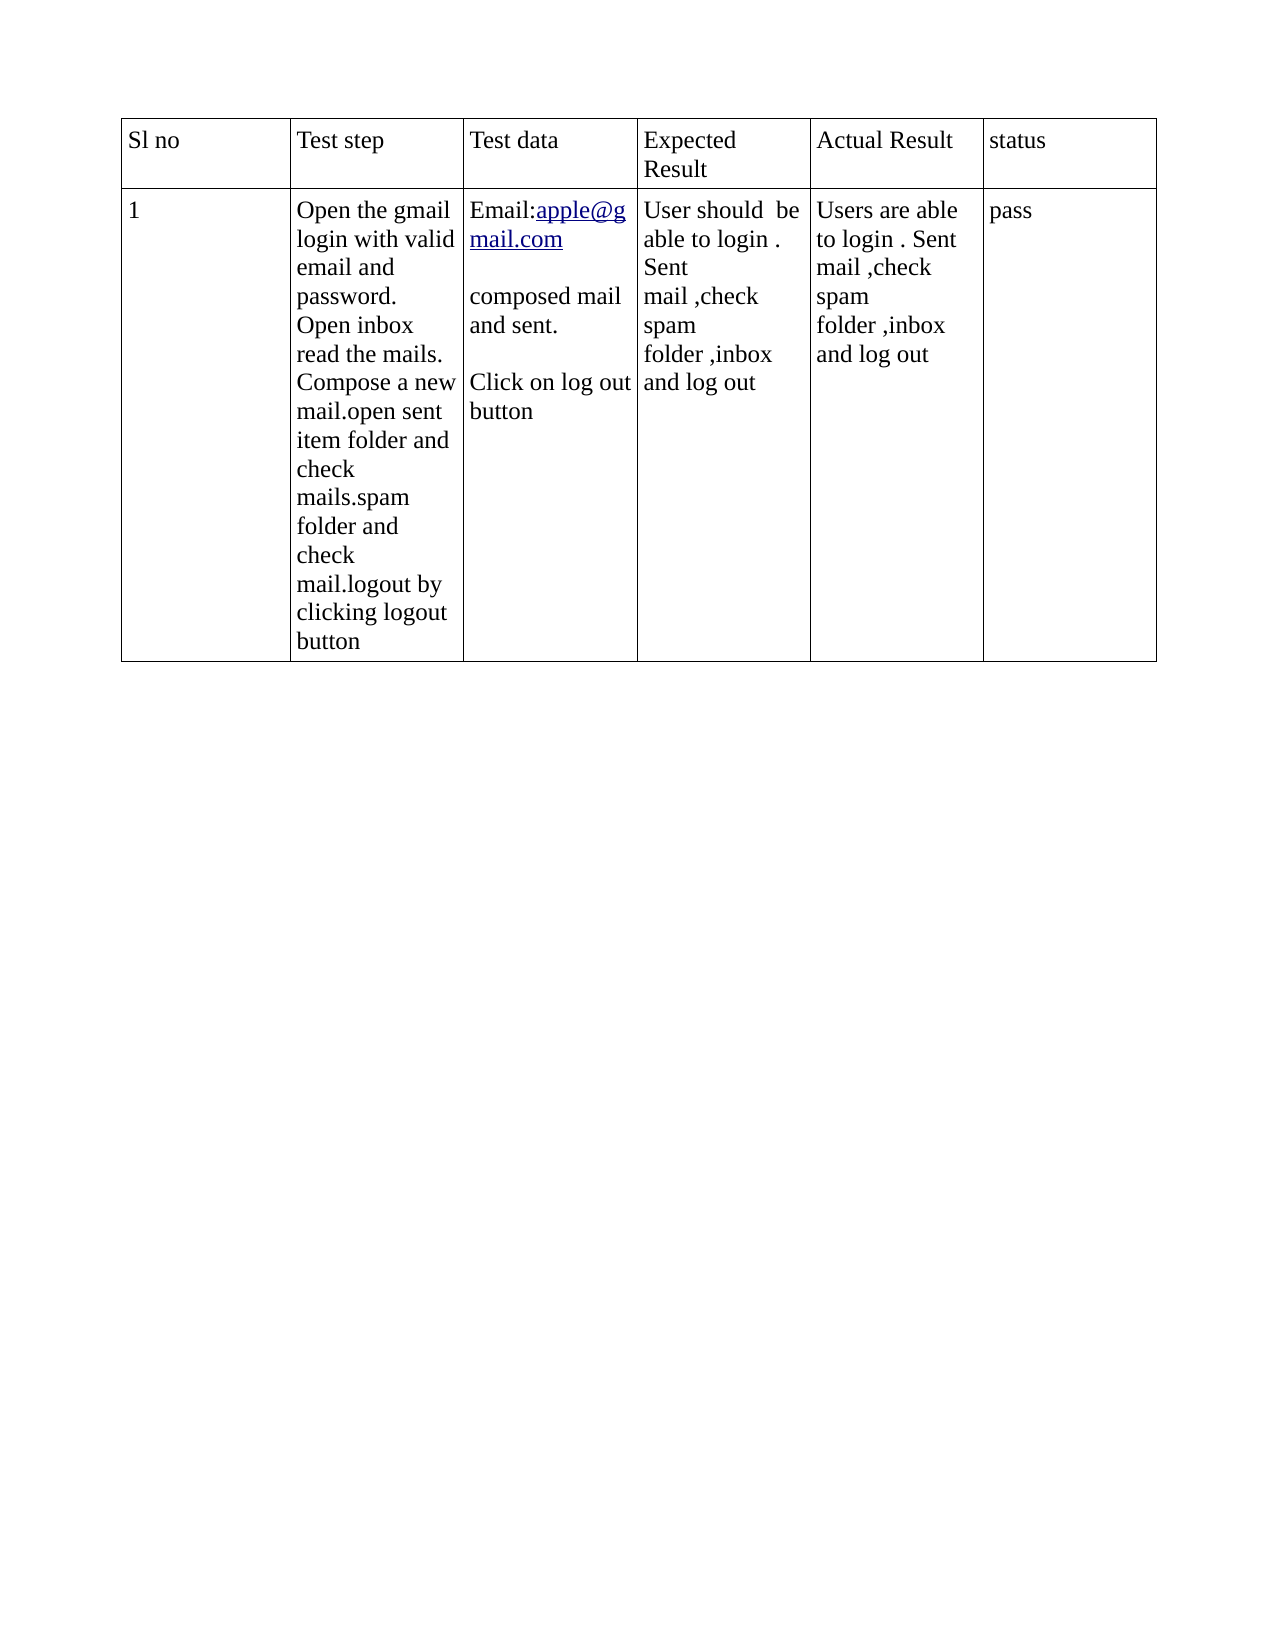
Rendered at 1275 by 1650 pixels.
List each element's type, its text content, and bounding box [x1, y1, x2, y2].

table_cell Email:apple@gmail.com composed mail and sent. Click on log out button [464, 189, 637, 661]
table_cell 1 [122, 189, 290, 661]
table_header Test data [464, 119, 637, 188]
table_cell User should be able to login . Sent mail ,check spam folder ,inbox and log out [638, 189, 810, 661]
table_header Test step [291, 119, 463, 188]
table_cell pass [984, 189, 1156, 661]
table_cell Users are able to login . Sent mail ,check spam folder ,inbox and log out [811, 189, 983, 661]
table_header Sl no [122, 119, 290, 188]
table_header Expected Result [638, 119, 810, 188]
table_header status [984, 119, 1156, 188]
table_cell Open the gmail login with valid email and password. Open inbox read the mails. Compose a new mail.open sent item folder and check mails.spam folder and check mail.logout by clicking logout button [291, 189, 463, 661]
table_header Actual Result [811, 119, 983, 188]
